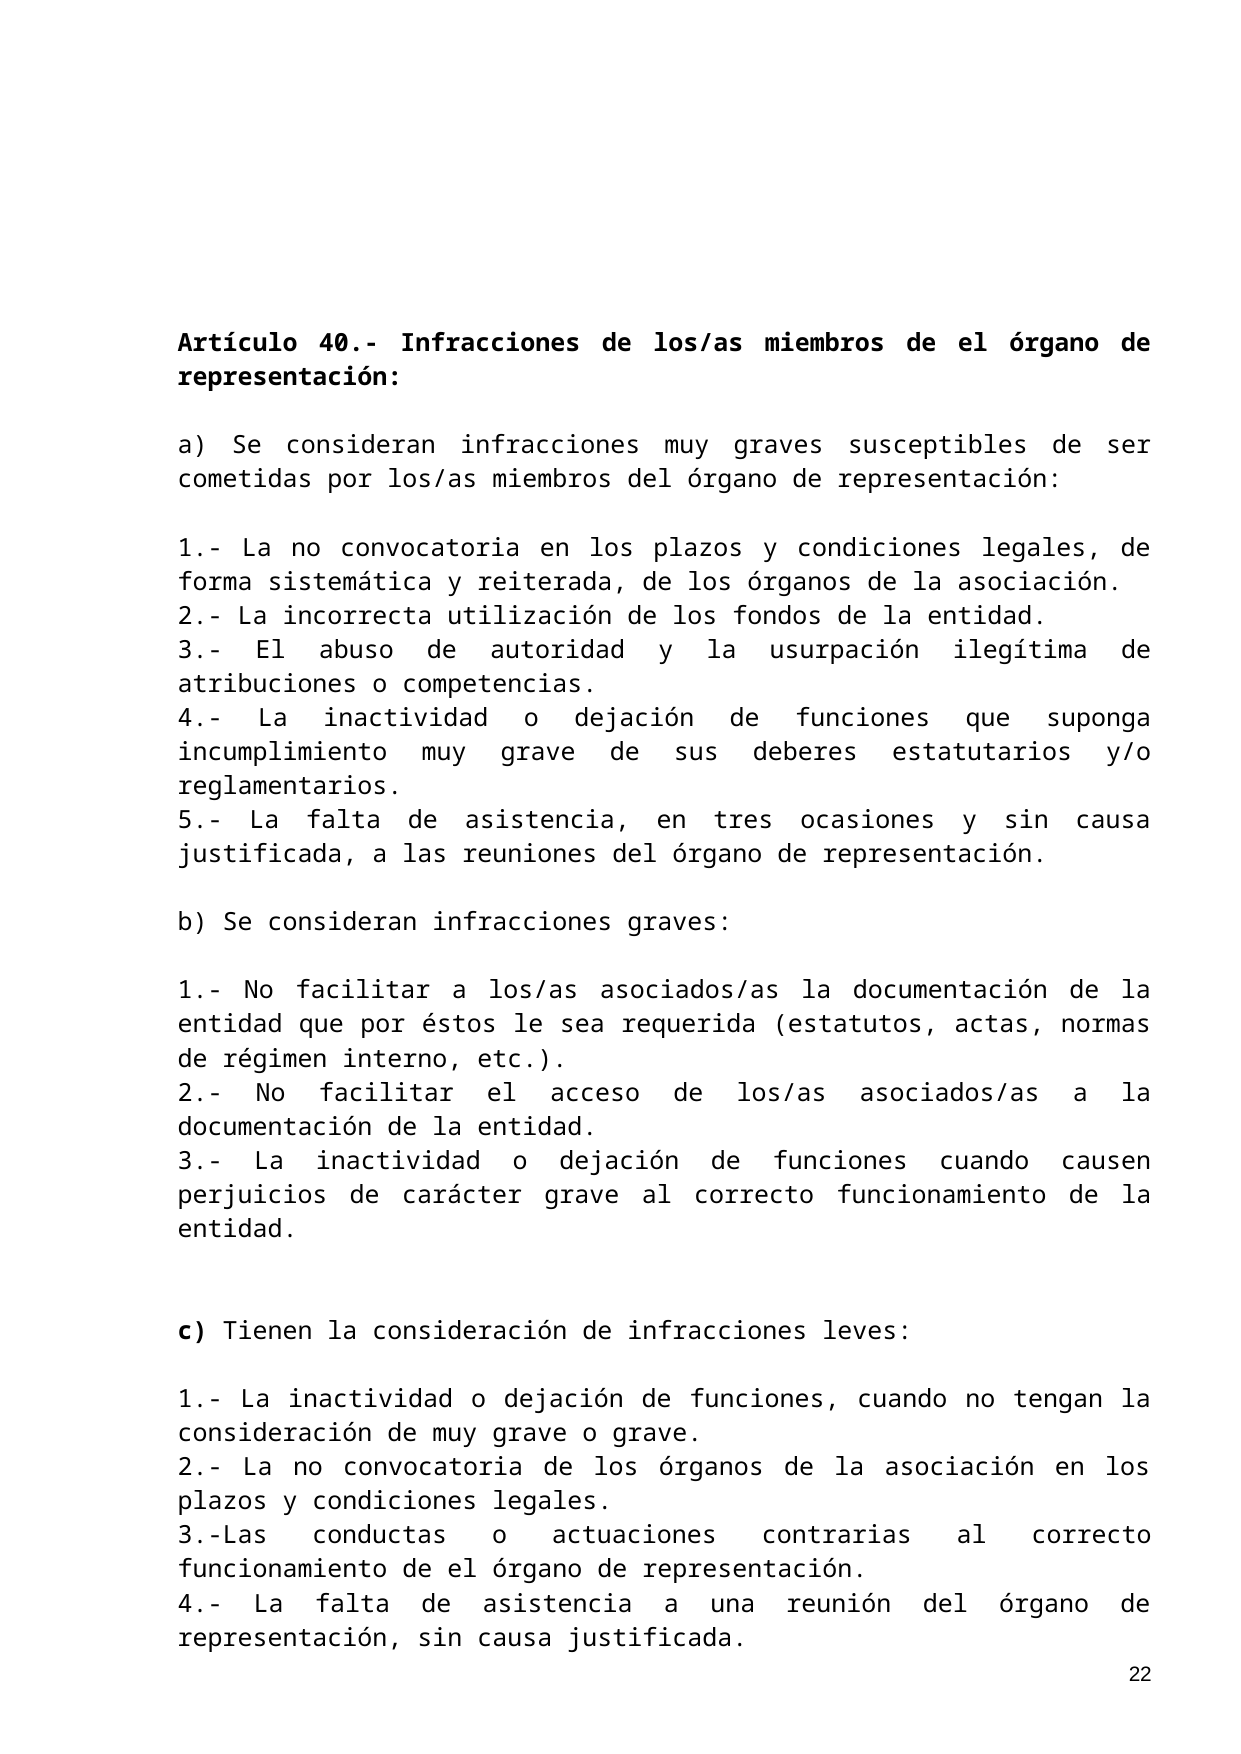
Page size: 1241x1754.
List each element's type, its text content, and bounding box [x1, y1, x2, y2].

text 5.- La falta de asistencia, en tres ocasiones y sin causa justificada, a las reuniones del órgano de representación. [177, 802, 1152, 870]
text 1.- La no convocatoria en los plazos y condiciones legales, de forma sistemática y reiterada, de los órganos de la asociación. [177, 529, 1152, 597]
text 2.- La incorrecta utilización de los fondos de la entidad. [177, 597, 1152, 631]
text 2.- La no convocatoria de los órganos de la asociación en los plazos y condiciones legales. [177, 1449, 1152, 1517]
text 4.- La inactividad o dejación de funciones que suponga incumplimiento muy grave de sus deberes estatutarios y/o reglamentarios. [177, 699, 1152, 802]
text Artículo 40.- Infracciones de los/as miembros de el órgano de representación: [177, 325, 1152, 393]
text 2.- No facilitar el acceso de los/as asociados/as a la documentación de la entidad. [177, 1074, 1152, 1142]
text c) Tienen la consideración de infracciones leves: [177, 1313, 1152, 1347]
text 1.- La inactividad o dejación de funciones, cuando no tengan la consideración de muy grave o grave. [177, 1381, 1152, 1449]
text b) Se consideran infracciones graves: [177, 904, 1152, 938]
text 1.- No facilitar a los/as asociados/as la documentación de la entidad que por éstos le sea requerida (estatutos, actas, normas de régimen interno, etc.). [177, 972, 1152, 1074]
text 3.- El abuso de autoridad y la usurpación ilegítima de atribuciones o competencias. [177, 631, 1152, 699]
text 3.- La inactividad o dejación de funciones cuando causen perjuicios de carácter grave al correcto funcionamiento de la entidad. [177, 1142, 1152, 1244]
text a) Se consideran infracciones muy graves susceptibles de ser cometidas por los/as miembros del órgano de representación: [177, 427, 1152, 495]
text 4.- La falta de asistencia a una reunión del órgano de representación, sin causa justificada. [177, 1585, 1152, 1653]
text 3.-Las conductas o actuaciones contrarias al correcto funcionamiento de el órgano de representación. [177, 1517, 1152, 1585]
